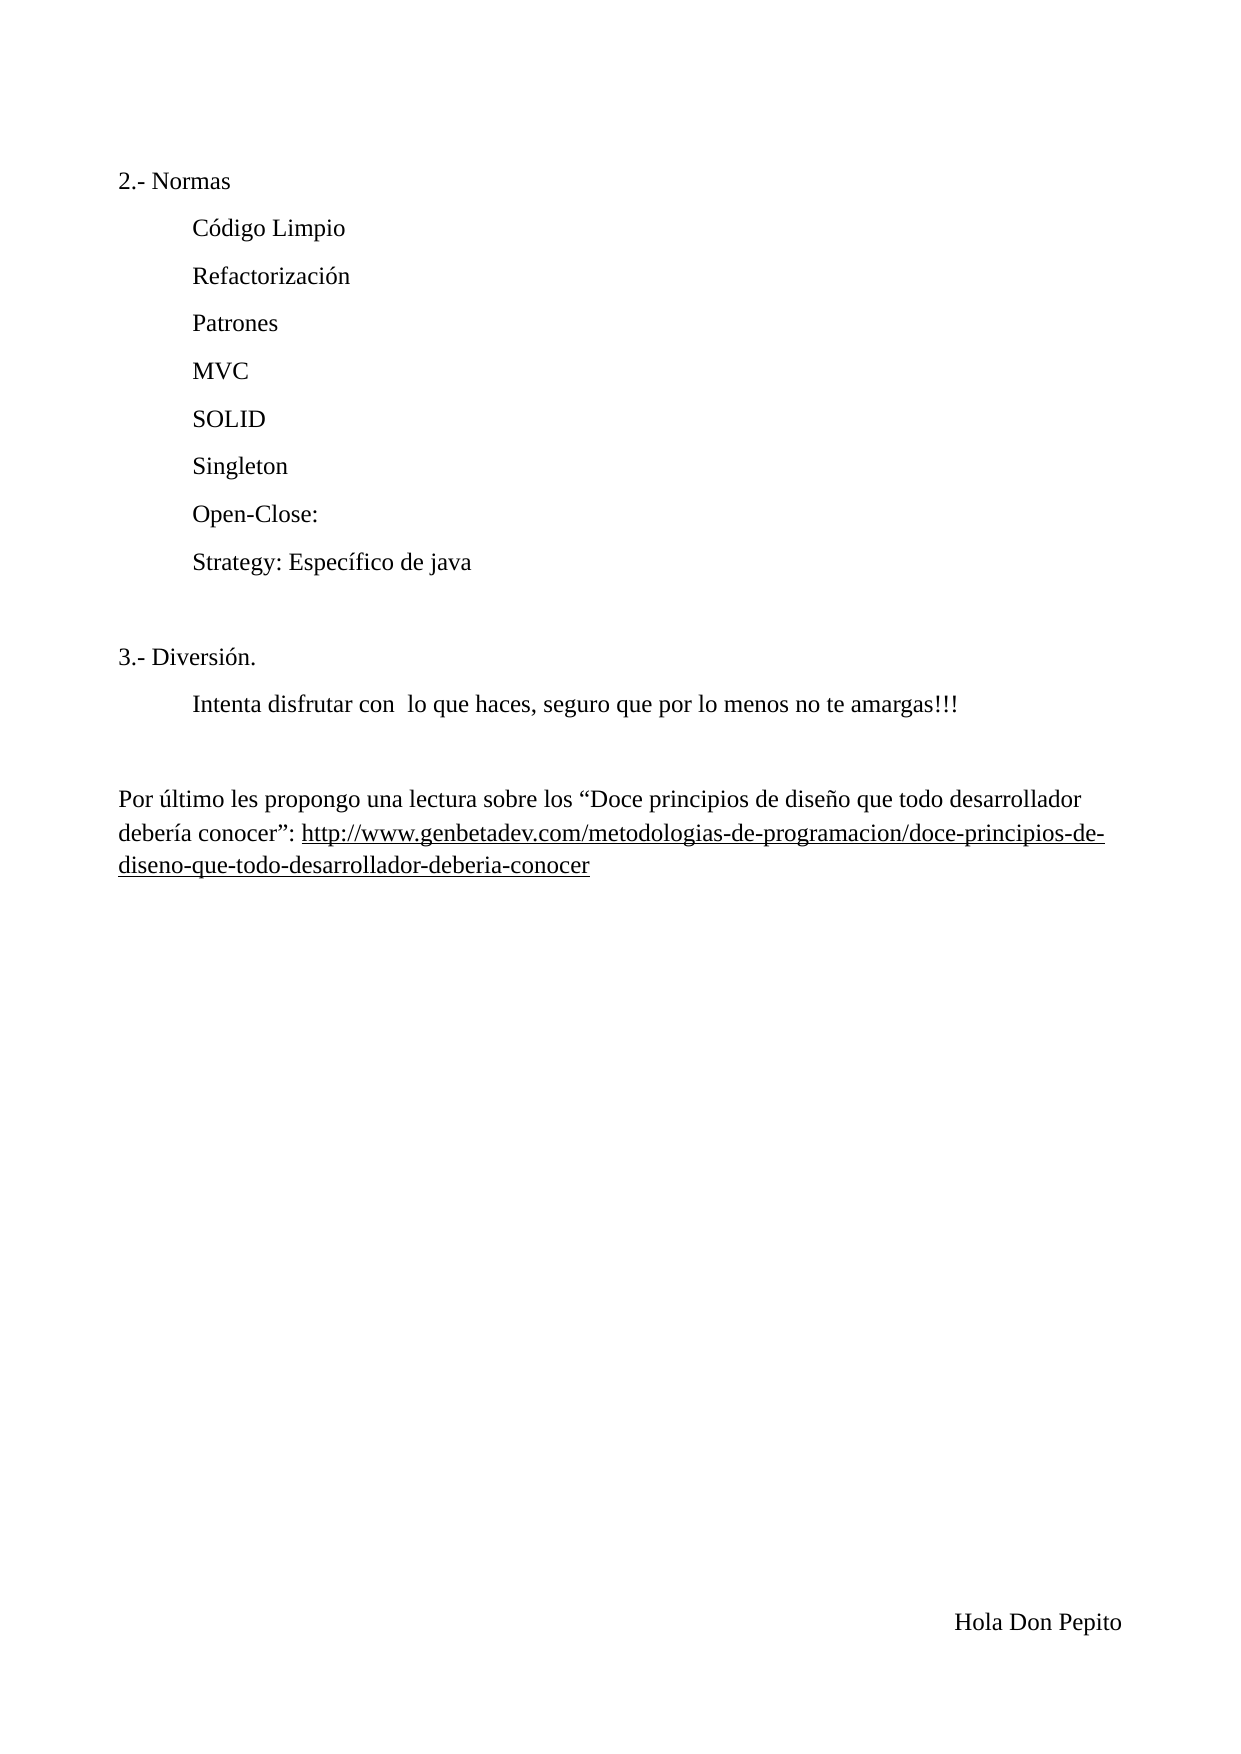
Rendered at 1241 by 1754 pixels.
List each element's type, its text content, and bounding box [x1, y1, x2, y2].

text Código Limpio [118, 213, 1122, 242]
text Intenta disfrutar con lo que haces, seguro que por lo menos no te amargas!!! [118, 689, 1122, 718]
text Open-Close: [118, 499, 1122, 528]
text Patrones [118, 308, 1122, 337]
text MVC [118, 356, 1122, 385]
text SOLID [118, 404, 1122, 432]
text Singleton [118, 451, 1122, 480]
text Strategy: Específico de java [118, 547, 1122, 575]
text 3.- Diversión. [118, 642, 1122, 671]
text Por último les propongo una lectura sobre los “Doce principios de diseño que todo desarrollador debería conocer”: http://www.genbetadev.com/metodologias-de-programacion/doce-principios-de-diseno-que-todo-desarrollador-deberia-conocer [118, 784, 1122, 879]
text Refactorización [118, 261, 1122, 290]
text 2.- Normas [118, 166, 1122, 194]
